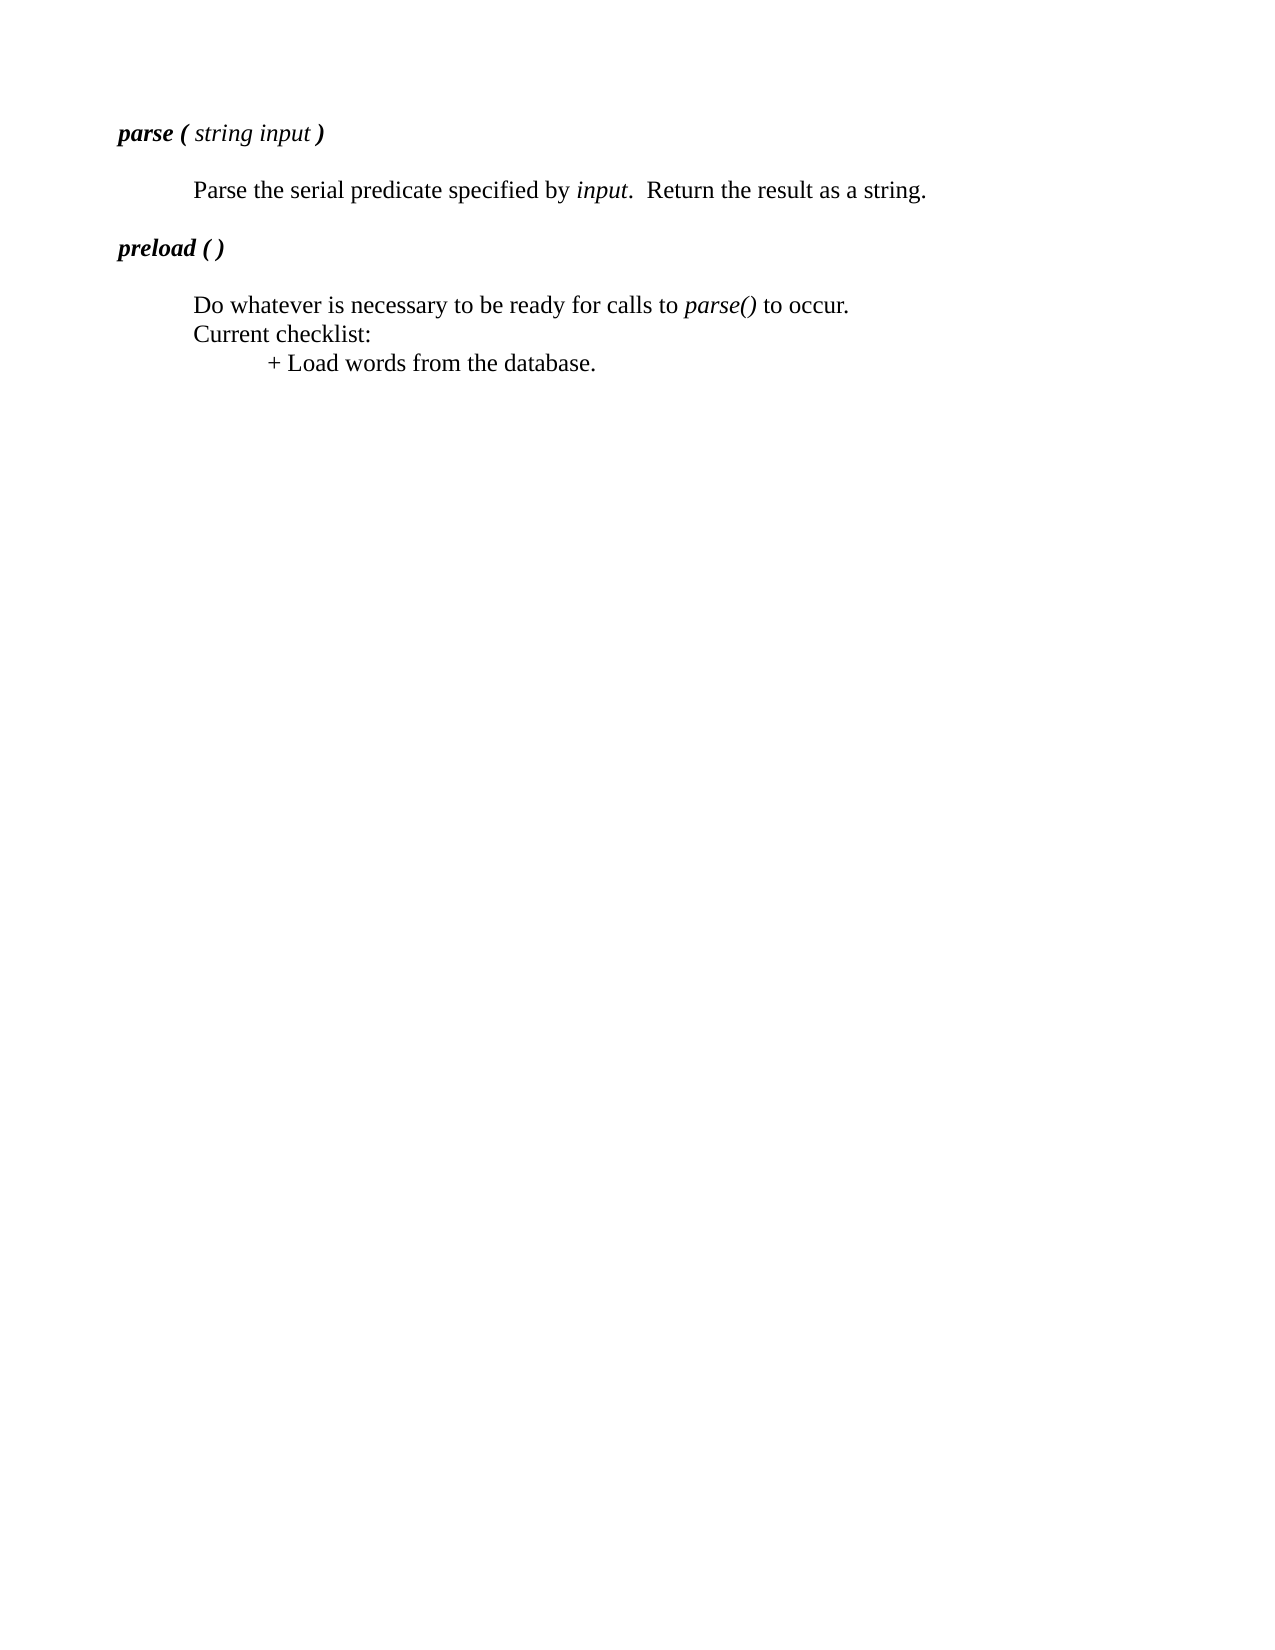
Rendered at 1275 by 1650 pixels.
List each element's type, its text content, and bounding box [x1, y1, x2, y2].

text + Load words from the database. [193, 348, 1157, 377]
text parse ( string input ) [118, 118, 1157, 147]
text Parse the serial predicate specified by input. Return the result as a string. [193, 176, 1157, 204]
text Do whatever is necessary to be ready for calls to parse() to occur. [193, 291, 1157, 319]
text Current checklist: [193, 319, 1157, 348]
text preload ( ) [118, 233, 1157, 262]
